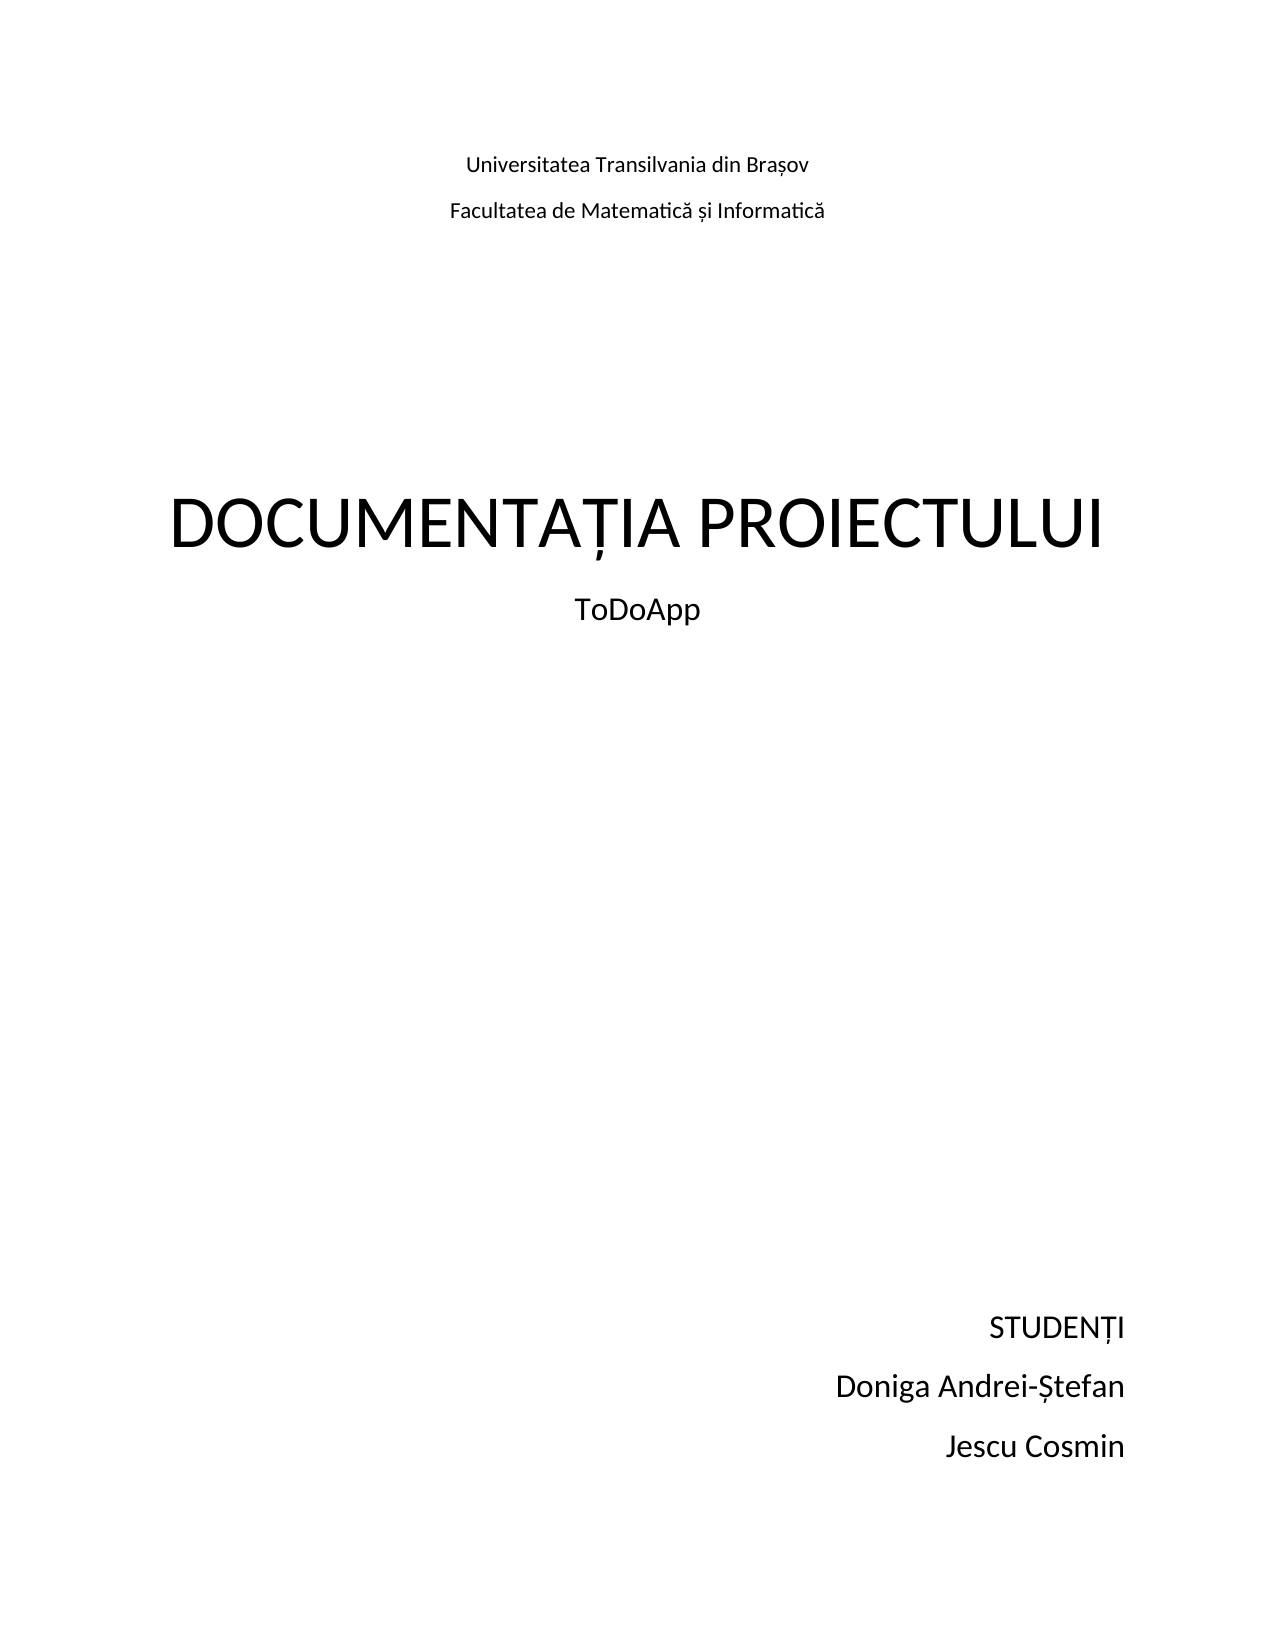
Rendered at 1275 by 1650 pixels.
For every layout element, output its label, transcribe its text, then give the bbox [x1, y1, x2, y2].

text Universitatea Transilvania din Brașov [150, 150, 1125, 178]
text Jescu Cosmin [150, 1425, 1125, 1466]
text DOCUMENTAȚIA PROIECTULUI [150, 474, 1125, 566]
text ToDoApp [150, 588, 1125, 629]
text STUDENȚI [150, 1306, 1125, 1346]
text Facultatea de Matematică și Informatică [150, 196, 1125, 224]
text Doniga Andrei-Ștefan [150, 1365, 1125, 1406]
